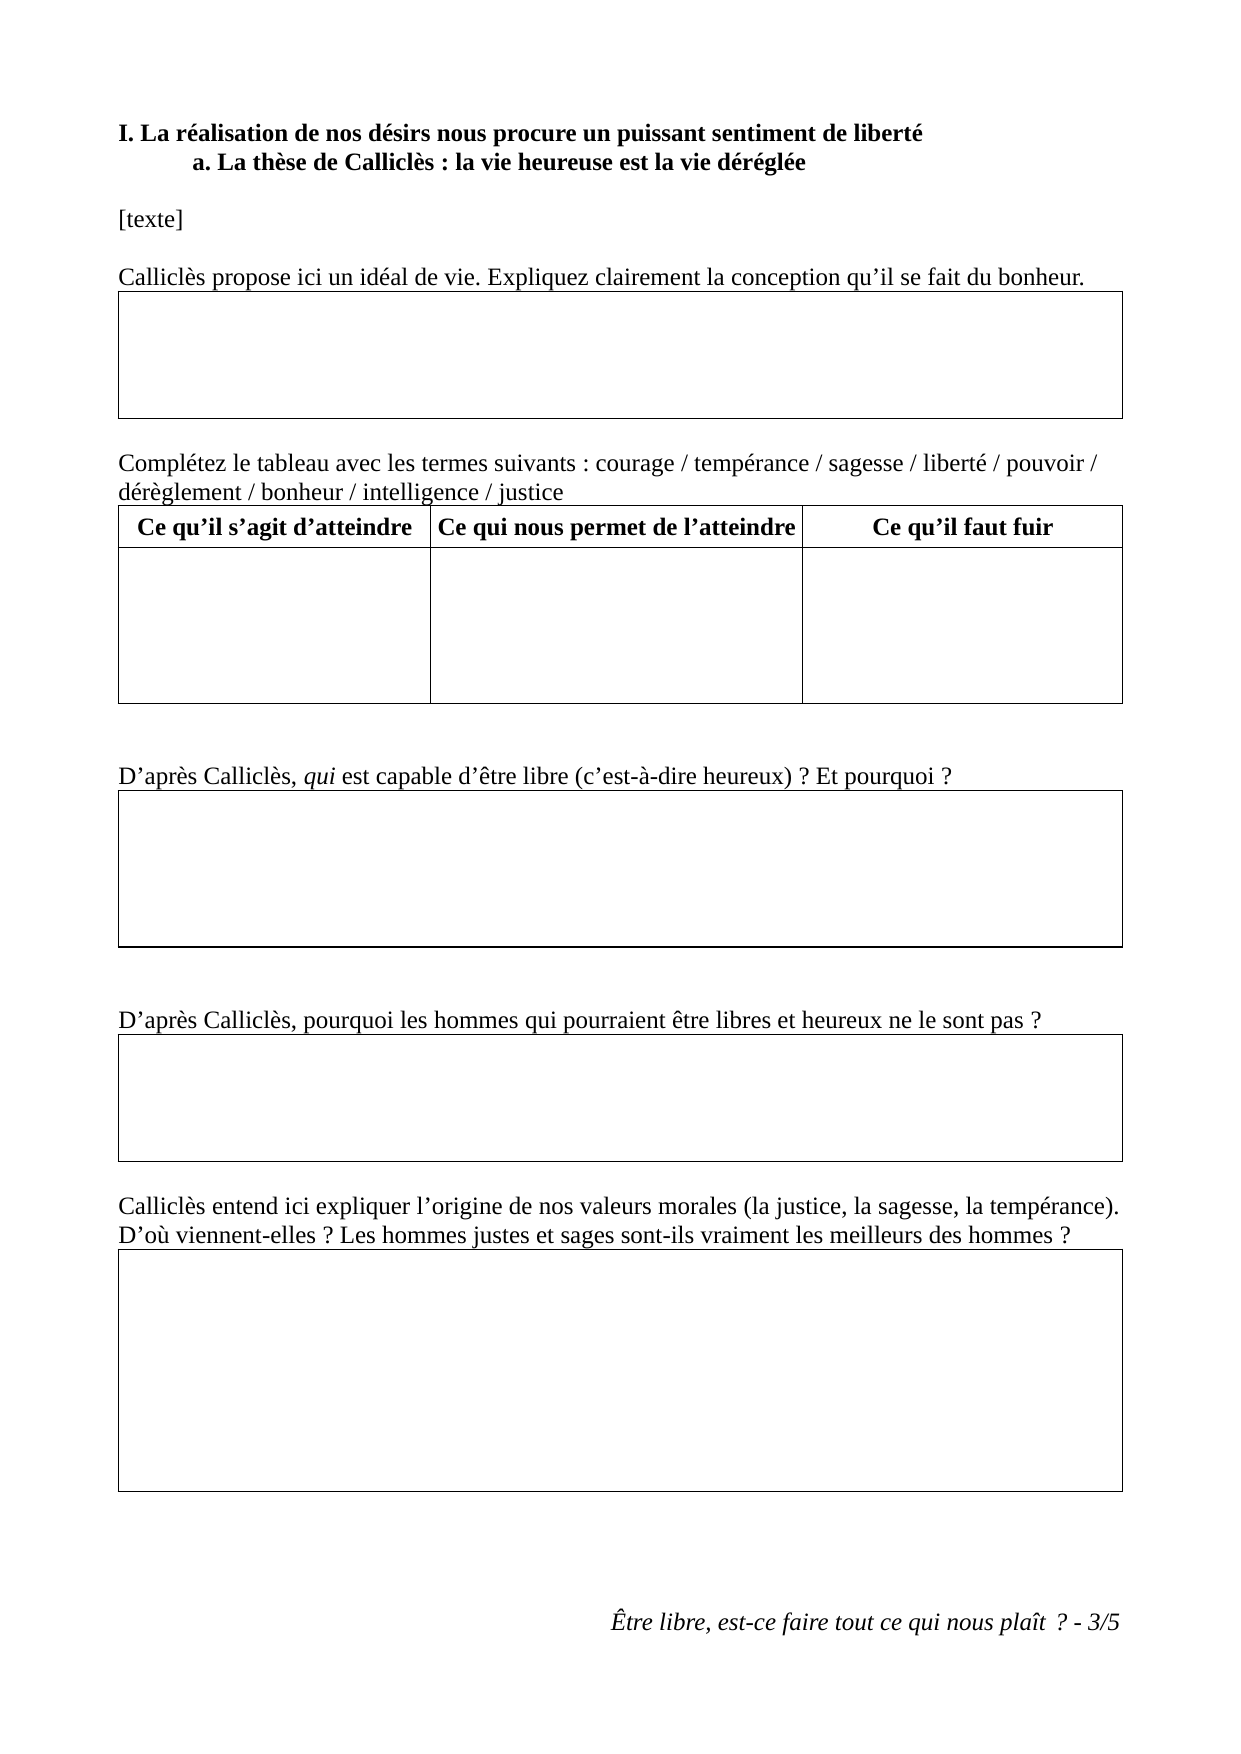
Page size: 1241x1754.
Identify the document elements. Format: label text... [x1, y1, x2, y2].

text I. La réalisation de nos désirs nous procure un puissant sentiment de liberté [118, 118, 1122, 147]
table_cell [119, 548, 430, 703]
table_header [119, 791, 1122, 946]
text D’après Calliclès, pourquoi les hommes qui pourraient être libres et heureux ne le sont pas ? [118, 1005, 1122, 1034]
text [texte] [118, 204, 1122, 233]
table_header [119, 1035, 1122, 1161]
text a. La thèse de Calliclès : la vie heureuse est la vie déréglée [118, 147, 1122, 176]
text Calliclès entend ici expliquer l’origine de nos valeurs morales (la justice, la sagesse, la tempérance). D’où viennent-elles ? Les hommes justes et sages sont-ils vraiment les meilleurs des hommes ? [118, 1191, 1122, 1248]
table_header Ce qu’il s’agit d’atteindre [119, 506, 430, 547]
text Complétez le tableau avec les termes suivants : courage / tempérance / sagesse / liberté / pouvoir / dérèglement / bonheur / intelligence / justice [118, 448, 1122, 505]
table_header [119, 1250, 1122, 1491]
text Calliclès propose ici un idéal de vie. Expliquez clairement la conception qu’il se fait du bonheur. [118, 262, 1122, 291]
table_header Ce qu’il faut fuir [803, 506, 1122, 547]
table_cell [431, 548, 802, 703]
text D’après Calliclès, qui est capable d’être libre (c’est-à-dire heureux) ? Et pourquoi ? [118, 761, 1122, 790]
table_header [119, 292, 1122, 418]
table_header Ce qui nous permet de l’atteindre [431, 506, 802, 547]
table_cell [803, 548, 1122, 703]
